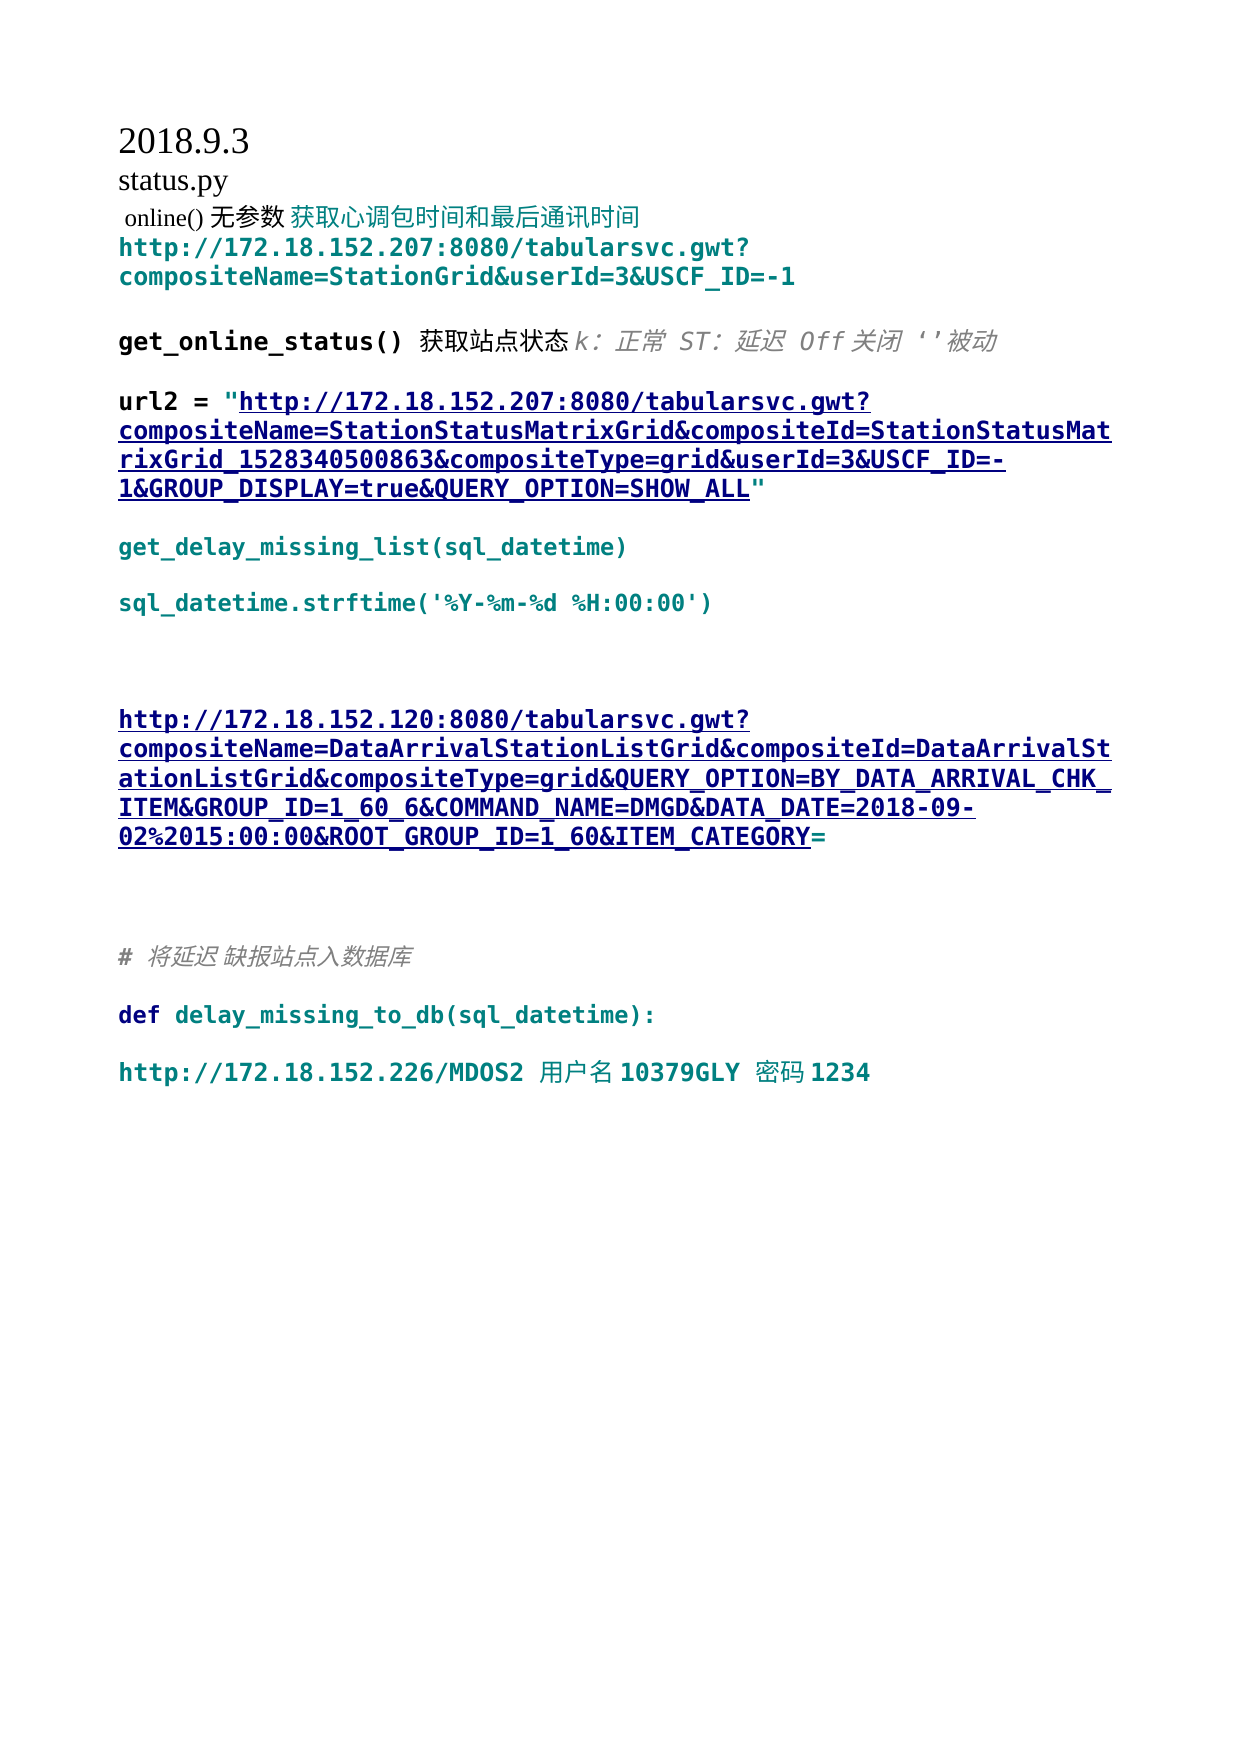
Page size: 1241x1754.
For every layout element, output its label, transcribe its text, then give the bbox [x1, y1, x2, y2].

text # 将延迟 缺报站点入数据库 [118, 938, 1122, 972]
text http://172.18.152.120:8080/tabularsvc.gwt?compositeName=DataArrivalStationListGrid&compositeId=DataArrivalStationListGrid&compositeType=grid&QUERY_OPTION=BY_DATA_ARRIVAL_CHK_ITEM&GROUP_ID=1_60_6&COMMAND_NAME=DMGD&DATA_DATE=2018-09-02%2015:00:00&ROOT_GROUP_ID=1_60&ITEM_CATEGORY= [118, 706, 1122, 851]
text status.py [118, 161, 1122, 197]
text def delay_missing_to_db(sql_datetime): [118, 1001, 1122, 1029]
text http://172.18.152.207:8080/tabularsvc.gwt?compositeName=StationGrid&userId=3&USCF_ID=-1 [118, 233, 1122, 292]
text get_delay_missing_list(sql_datetime) [118, 533, 1122, 561]
text get_online_status() 获取站点状态k：正常 ST：延迟 Off关闭 ‘’被动 [118, 321, 1122, 357]
text 2018.9.3 [118, 118, 1122, 161]
text http://172.18.152.226/MDOS2 用户名10379GLY 密码1234 [118, 1058, 1122, 1087]
text sql_datetime.strftime('%Y-%m-%d %H:00:00') [118, 590, 1122, 617]
text url2 = "http://172.18.152.207:8080/tabularsvc.gwt?compositeName=StationStatusMatrixGrid&compositeId=StationStatusMatrixGrid_1528340500863&compositeType=grid&userId=3&USCF_ID=-1&GROUP_DISPLAY=true&QUERY_OPTION=SHOW_ALL" [118, 387, 1122, 504]
text online() 无参数 获取心调包时间和最后通讯时间 [118, 197, 1122, 233]
